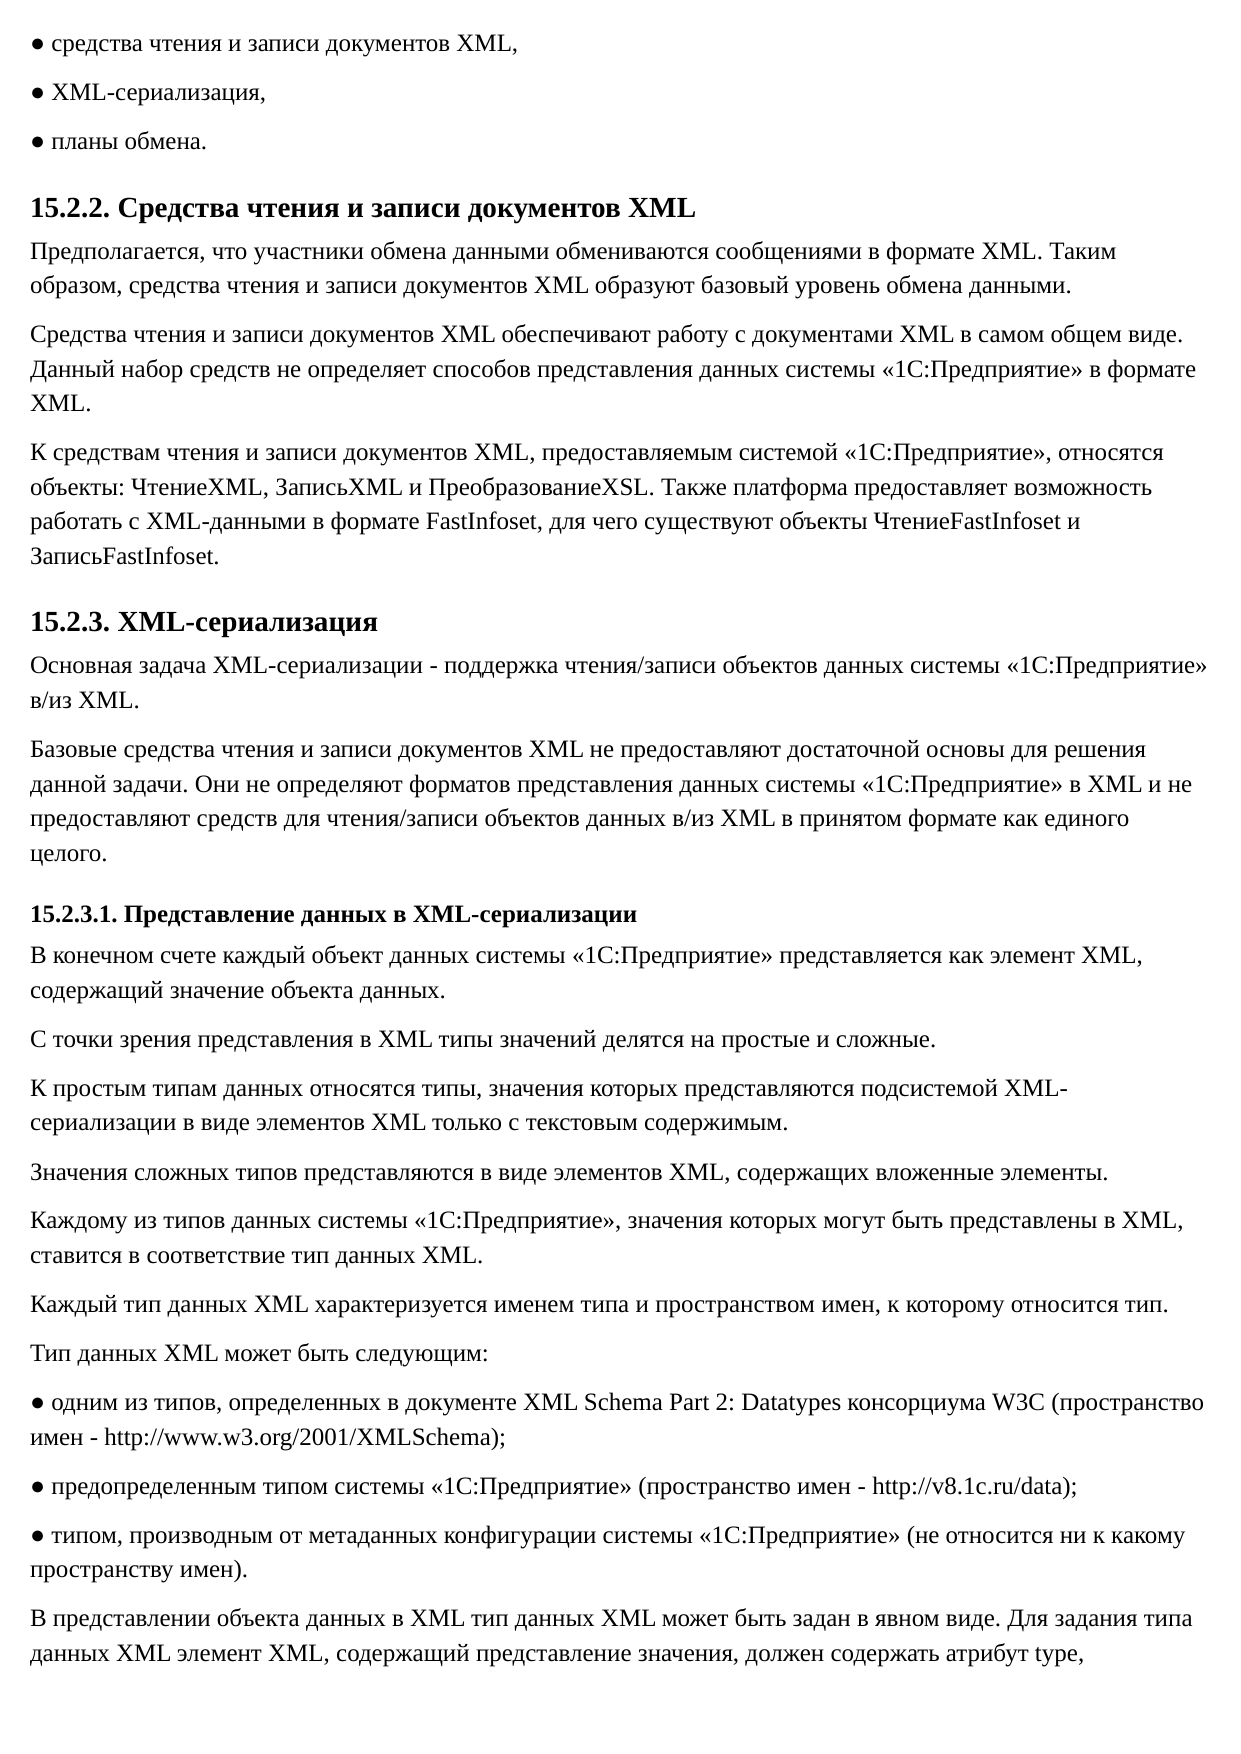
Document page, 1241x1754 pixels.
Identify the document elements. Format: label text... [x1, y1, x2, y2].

text ● XML-сериализация, [30, 77, 1211, 106]
text Средства чтения и записи документов XML обеспечивают работу с документами XML в самом общем виде. Данный набор средств не определяет способов представления данных системы «1С:Предприятие» в формате XML. [30, 319, 1211, 417]
text Базовые средства чтения и записи документов XML не предоставляют достаточной основы для решения данной задачи. Они не определяют форматов представления данных системы «1С:Предприятие» в XML и не предоставляют средств для чтения/записи объектов данных в/из XML в принятом формате как единого целого. [30, 734, 1211, 866]
text Основная задача XML-сериализации ‑ поддержка чтения/записи объектов данных системы «1С:Предприятие» в/из XML. [30, 651, 1211, 714]
text Тип данных XML может быть следующим: [30, 1338, 1211, 1367]
text К простым типам данных относятся типы, значения которых представляются подсистемой XML-сериализации в виде элементов XML только с текстовым содержимым. [30, 1073, 1211, 1136]
text Каждый тип данных XML характеризуется именем типа и пространством имен, к которому относится тип. [30, 1289, 1211, 1318]
text В представлении объекта данных в XML тип данных XML может быть задан в явном виде. Для задания типа данных XML элемент XML, содержащий представление значения, должен содержать атрибут type, [30, 1603, 1211, 1667]
text К средствам чтения и записи документов XML, предоставляемым системой «1С:Предприятие», относятся объекты: ЧтениеXML, ЗаписьXML и ПреобразованиеXSL. Также платформа предоставляет возможность работать с XML-данными в формате FastInfoset, для чего существуют объекты ЧтениеFastInfoset и ЗаписьFastInfoset. [30, 437, 1211, 570]
text ● предопределенным типом системы «1С:Предприятие» (пространство имен ‑ http://v8.1c.ru/data); [30, 1471, 1211, 1499]
subtitle 15.2.3. XML-сериализация [30, 604, 1211, 638]
text В конечном счете каждый объект данных системы «1С:Предприятие» представляется как элемент XML, содержащий значение объекта данных. [30, 940, 1211, 1004]
subtitle 15.2.3.1. Представление данных в XML-сериализации [30, 899, 1211, 928]
text Значения сложных типов представляются в виде элементов XML, содержащих вложенные элементы. [30, 1157, 1211, 1185]
text ● типом, производным от метаданных конфигурации системы «1С:Предприятие» (не относится ни к какому пространству имен). [30, 1520, 1211, 1583]
text ● планы обмена. [30, 126, 1211, 155]
text Каждому из типов данных системы «1С:Предприятие», значения которых могут быть представлены в XML, ставится в соответствие тип данных XML. [30, 1206, 1211, 1269]
text Предполагается, что участники обмена данными обмениваются сообщениями в формате XML. Таким образом, средства чтения и записи документов XML образуют базовый уровень обмена данными. [30, 236, 1211, 299]
subtitle 15.2.2. Средства чтения и записи документов XML [30, 190, 1211, 223]
text С точки зрения представления в XML типы значений делятся на простые и сложные. [30, 1024, 1211, 1053]
text ● средства чтения и записи документов XML, [30, 28, 1211, 57]
text ● одним из типов, определенных в документе XML Schema Part 2: Datatypes консорциума W3C (пространство имен ‑ http://www.w3.org/2001/XMLSchema); [30, 1387, 1211, 1451]
